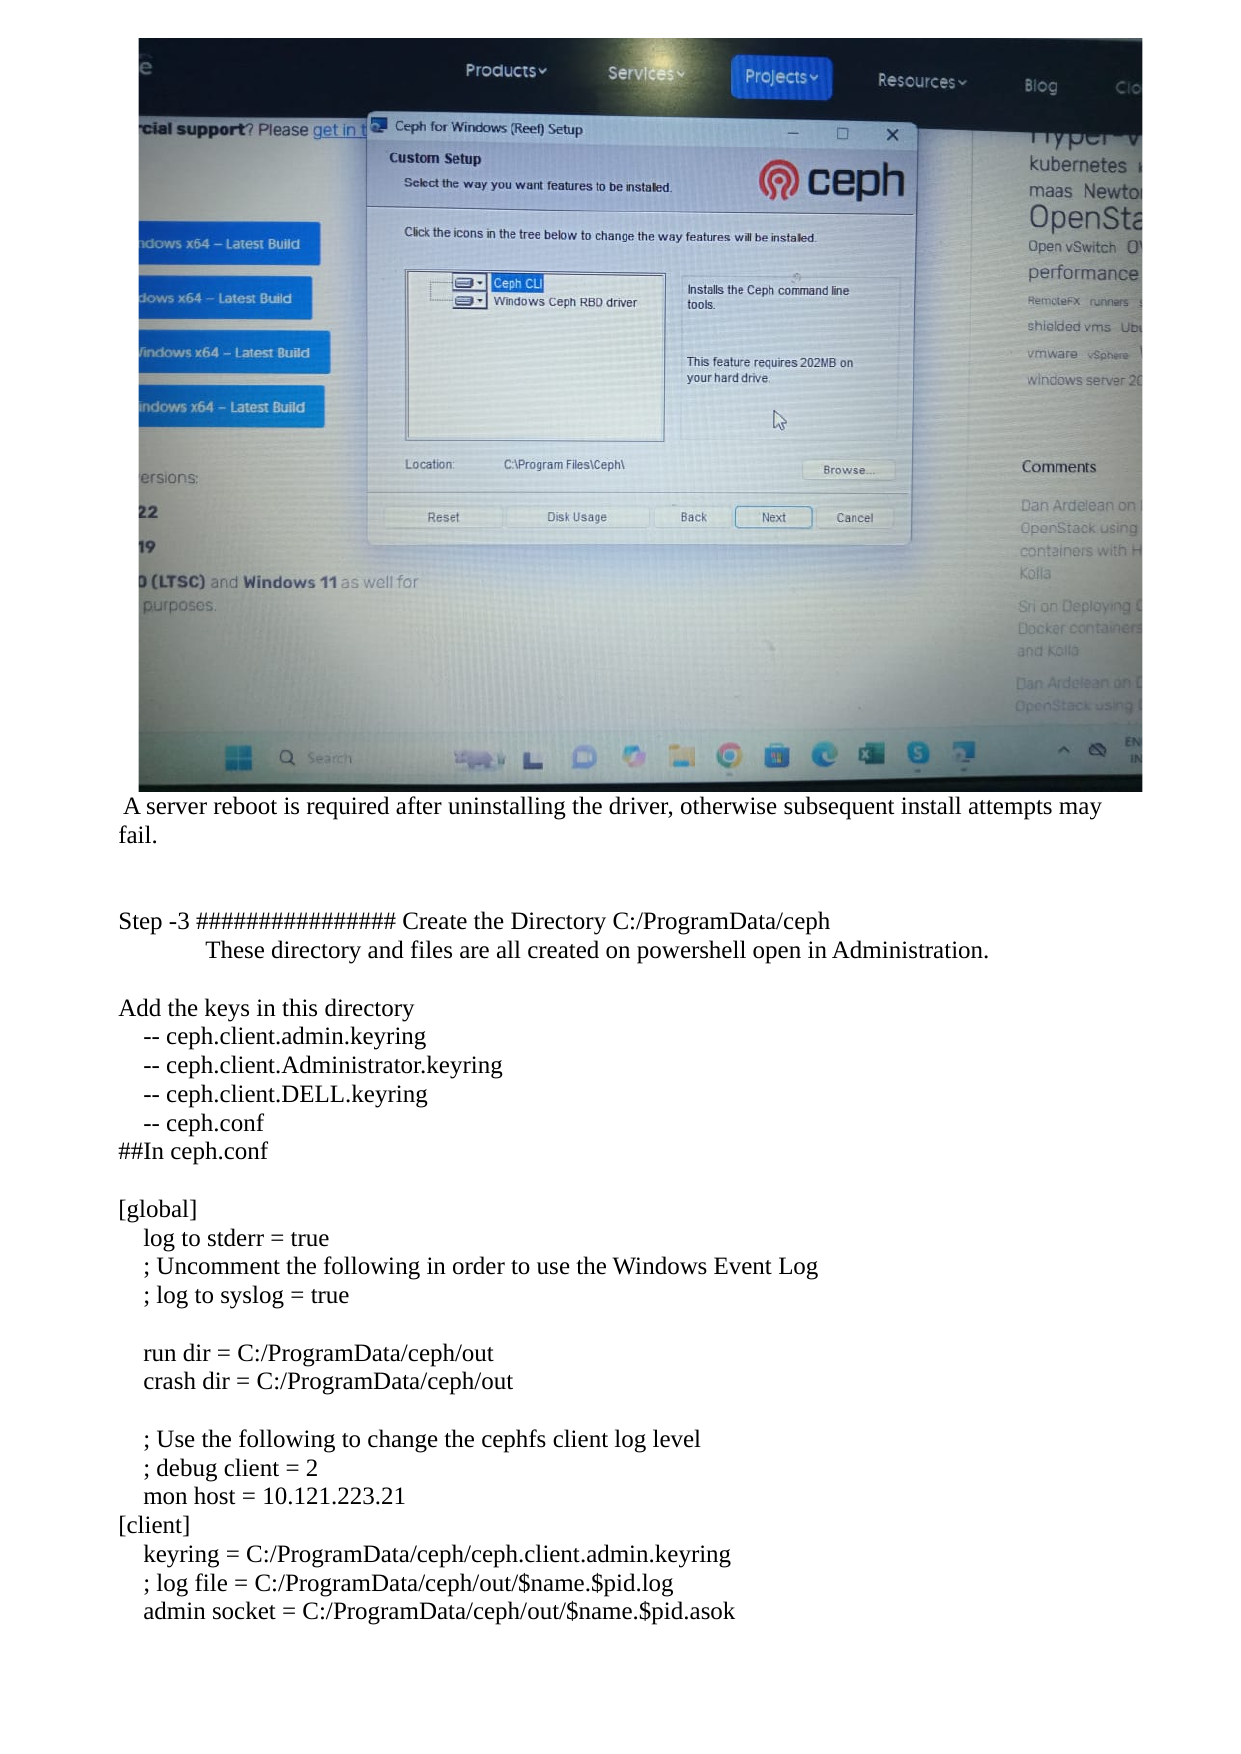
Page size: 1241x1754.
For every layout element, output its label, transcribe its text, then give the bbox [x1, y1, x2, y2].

text -- ceph.conf [118, 1108, 1122, 1136]
text mon host = 10.121.223.21 [118, 1481, 1122, 1510]
text -- ceph.client.DELL.keyring [118, 1079, 1122, 1108]
text log to stderr = true [118, 1223, 1122, 1251]
text These directory and files are all created on powershell open in Administration. [118, 935, 1122, 964]
text Add the keys in this directory [118, 993, 1122, 1021]
text -- ceph.client.admin.keyring [118, 1021, 1122, 1050]
text keyring = C:/ProgramData/ceph/ceph.client.admin.keyring [118, 1539, 1122, 1568]
text [global] [118, 1194, 1122, 1223]
text -- ceph.client.Administrator.keyring [118, 1050, 1122, 1079]
picture [138, 38, 1143, 792]
text A server reboot is required after uninstalling the driver, otherwise subsequent install attempts may fail. [118, 118, 1122, 849]
text ; Use the following to change the cephfs client log level [118, 1424, 1122, 1453]
text ##In ceph.conf [118, 1136, 1122, 1165]
text [client] [118, 1510, 1122, 1539]
text ; Uncomment the following in order to use the Windows Event Log [118, 1251, 1122, 1280]
text ; debug client = 2 [118, 1453, 1122, 1481]
text crash dir = C:/ProgramData/ceph/out [118, 1366, 1122, 1395]
text Step -3 ################ Create the Directory C:/ProgramData/ceph [118, 906, 1122, 935]
text run dir = C:/ProgramData/ceph/out [118, 1338, 1122, 1366]
text admin socket = C:/ProgramData/ceph/out/$name.$pid.asok [118, 1596, 1122, 1625]
text ; log to syslog = true [118, 1280, 1122, 1309]
text ; log file = C:/ProgramData/ceph/out/$name.$pid.log [118, 1568, 1122, 1596]
